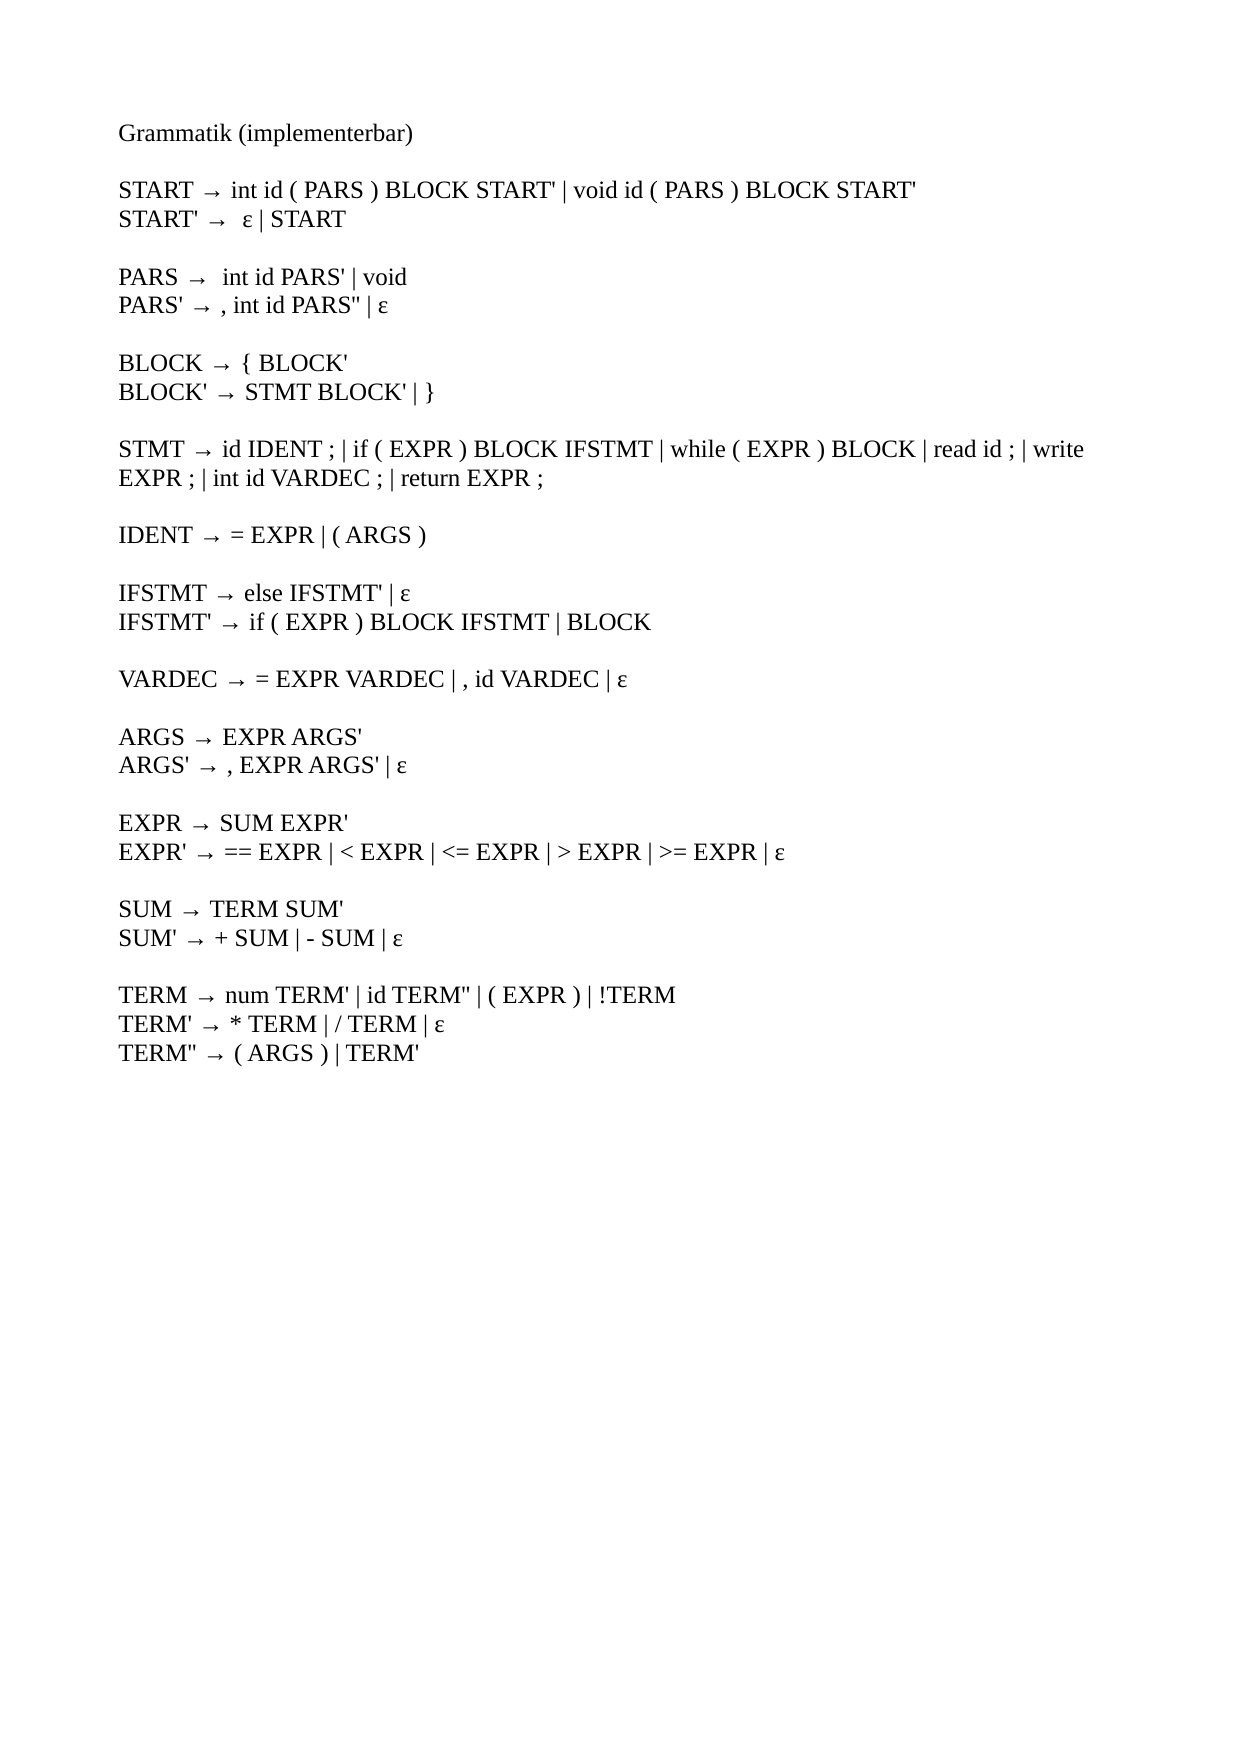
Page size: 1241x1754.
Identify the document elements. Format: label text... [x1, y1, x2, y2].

text PARS → int id PARS' | void [118, 262, 1122, 291]
text SUM → TERM SUM' [118, 894, 1122, 923]
text IFSTMT → else IFSTMT' | ε [118, 578, 1122, 607]
text PARS' → , int id PARS'' | ε [118, 291, 1122, 319]
text ARGS' → , EXPR ARGS' | ε [118, 751, 1122, 779]
text TERM'' → ( ARGS ) | TERM' [118, 1038, 1122, 1067]
text START → int id ( PARS ) BLOCK START' | void id ( PARS ) BLOCK START' [118, 176, 1122, 204]
text EXPR' → == EXPR | < EXPR | <= EXPR | > EXPR | >= EXPR | ε [118, 837, 1122, 866]
text TERM → num TERM' | id TERM'' | ( EXPR ) | !TERM [118, 981, 1122, 1009]
text IFSTMT' → if ( EXPR ) BLOCK IFSTMT | BLOCK [118, 607, 1122, 636]
text VARDEC → = EXPR VARDEC | , id VARDEC | ε [118, 664, 1122, 693]
text ARGS → EXPR ARGS' [118, 722, 1122, 751]
text BLOCK' → STMT BLOCK' | } [118, 377, 1122, 406]
text EXPR → SUM EXPR' [118, 808, 1122, 837]
text IDENT → = EXPR | ( ARGS ) [118, 521, 1122, 549]
text START' → ε | START [118, 204, 1122, 233]
text SUM' → + SUM | - SUM | ε [118, 923, 1122, 952]
text Grammatik (implementerbar) [118, 118, 1122, 147]
text STMT → id IDENT ; | if ( EXPR ) BLOCK IFSTMT | while ( EXPR ) BLOCK | read id ; | write EXPR ; | int id VARDEC ; | return EXPR ; [118, 434, 1122, 492]
text BLOCK → { BLOCK' [118, 348, 1122, 377]
text TERM' → * TERM | / TERM | ε [118, 1009, 1122, 1038]
